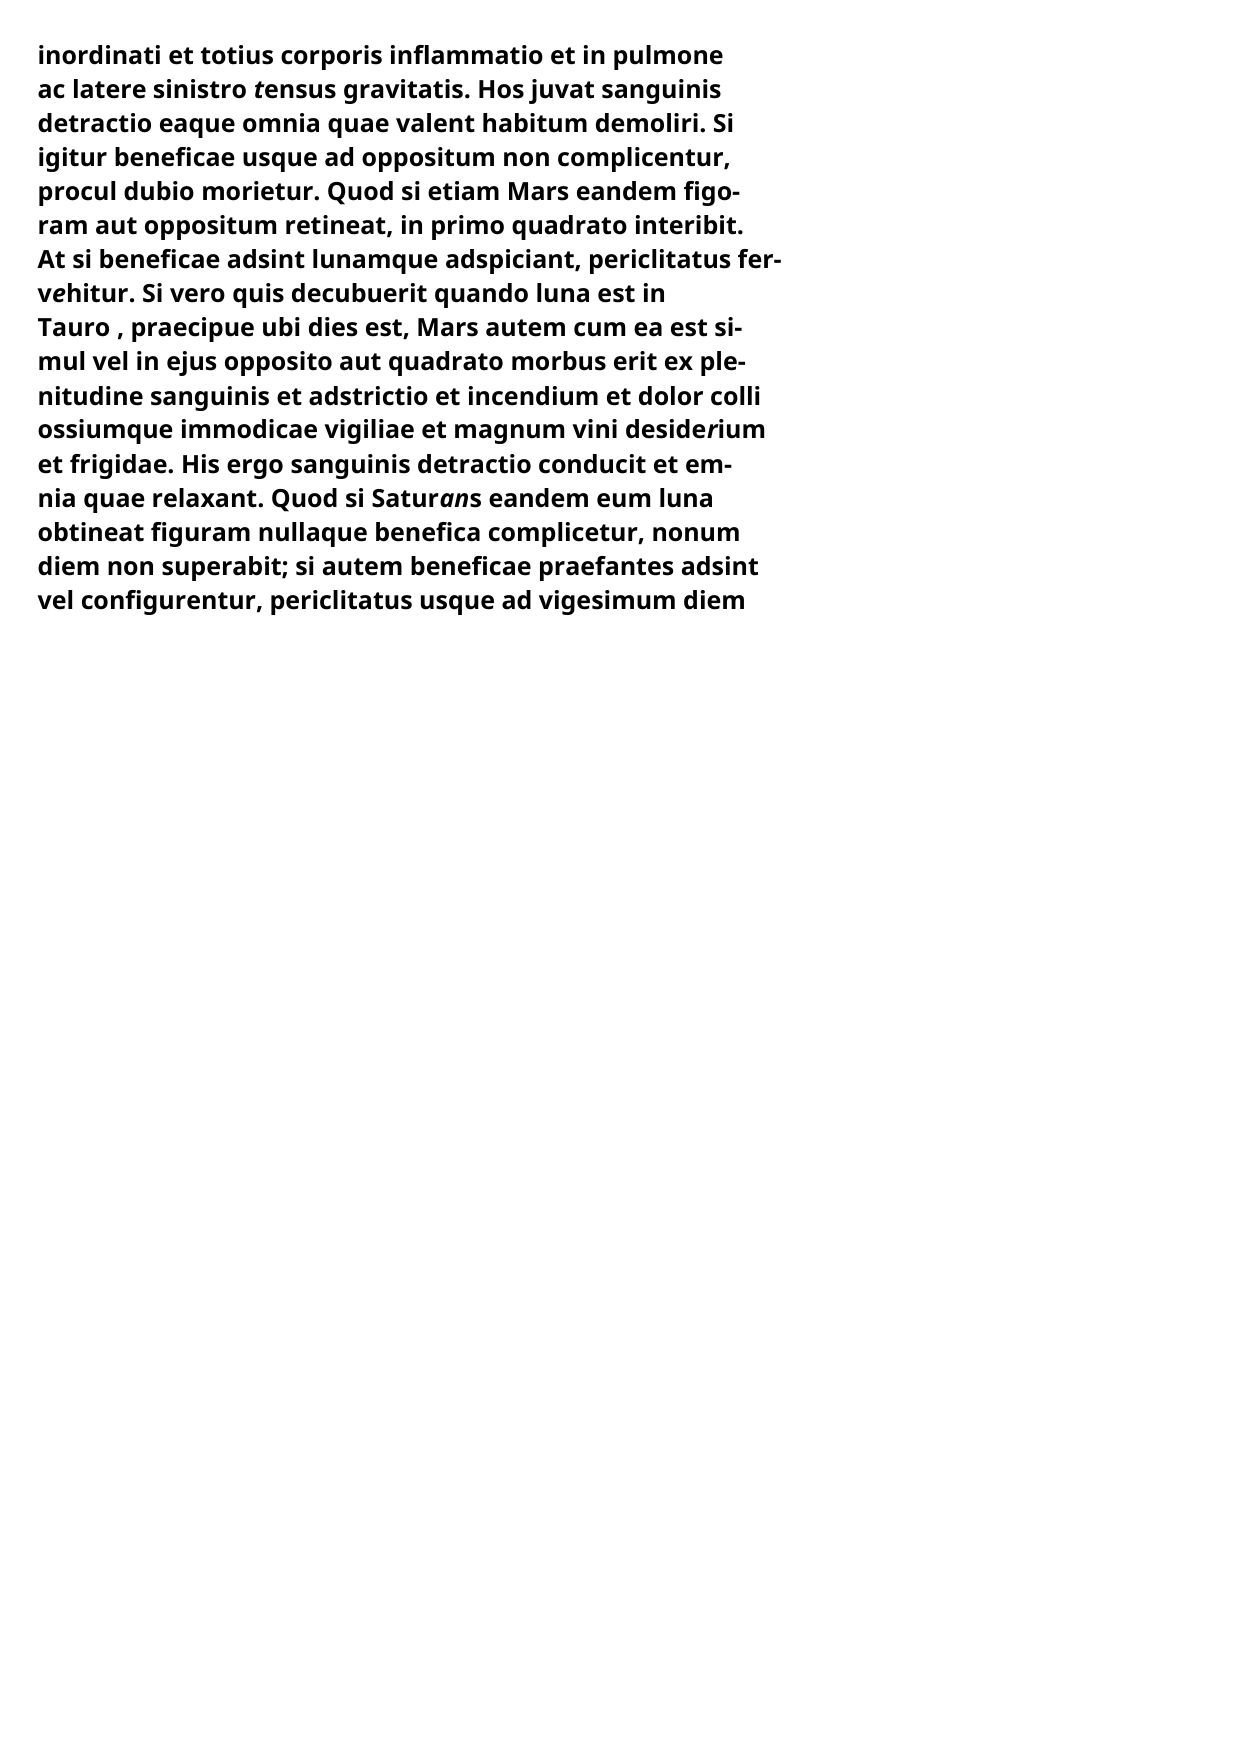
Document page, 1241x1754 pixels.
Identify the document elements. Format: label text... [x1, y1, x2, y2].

text inordinati et totius corporis inflammatio et in pulmone ac latere sinistro tensus gravitatis. Hos juvat sanguinis detractio eaque omnia quae valent habitum demoliri. Si igitur beneficae usque ad oppositum non complicentur, procul dubio morietur. Quod si etiam Mars eandem figo- ram aut oppositum retineat, in primo quadrato interibit. At si beneficae adsint lunamque adspiciant, periclitatus fer- vehitur. Si vero quis decubuerit quando luna est in Tauro , praecipue ubi dies est, Mars autem cum ea est si- mul vel in ejus opposito aut quadrato morbus erit ex ple- nitudine sanguinis et adstrictio et incendium et dolor colli ossiumque immodicae vigiliae et magnum vini desiderium et frigidae. His ergo sanguinis detractio conducit et em- nia quae relaxant. Quod si Saturans eandem eum luna obtineat figuram nullaque benefica complicetur, nonum diem non superabit; si autem beneficae praefantes adsint vel configurentur, periclitatus usque ad vigesimum diem [37, 37, 1203, 617]
